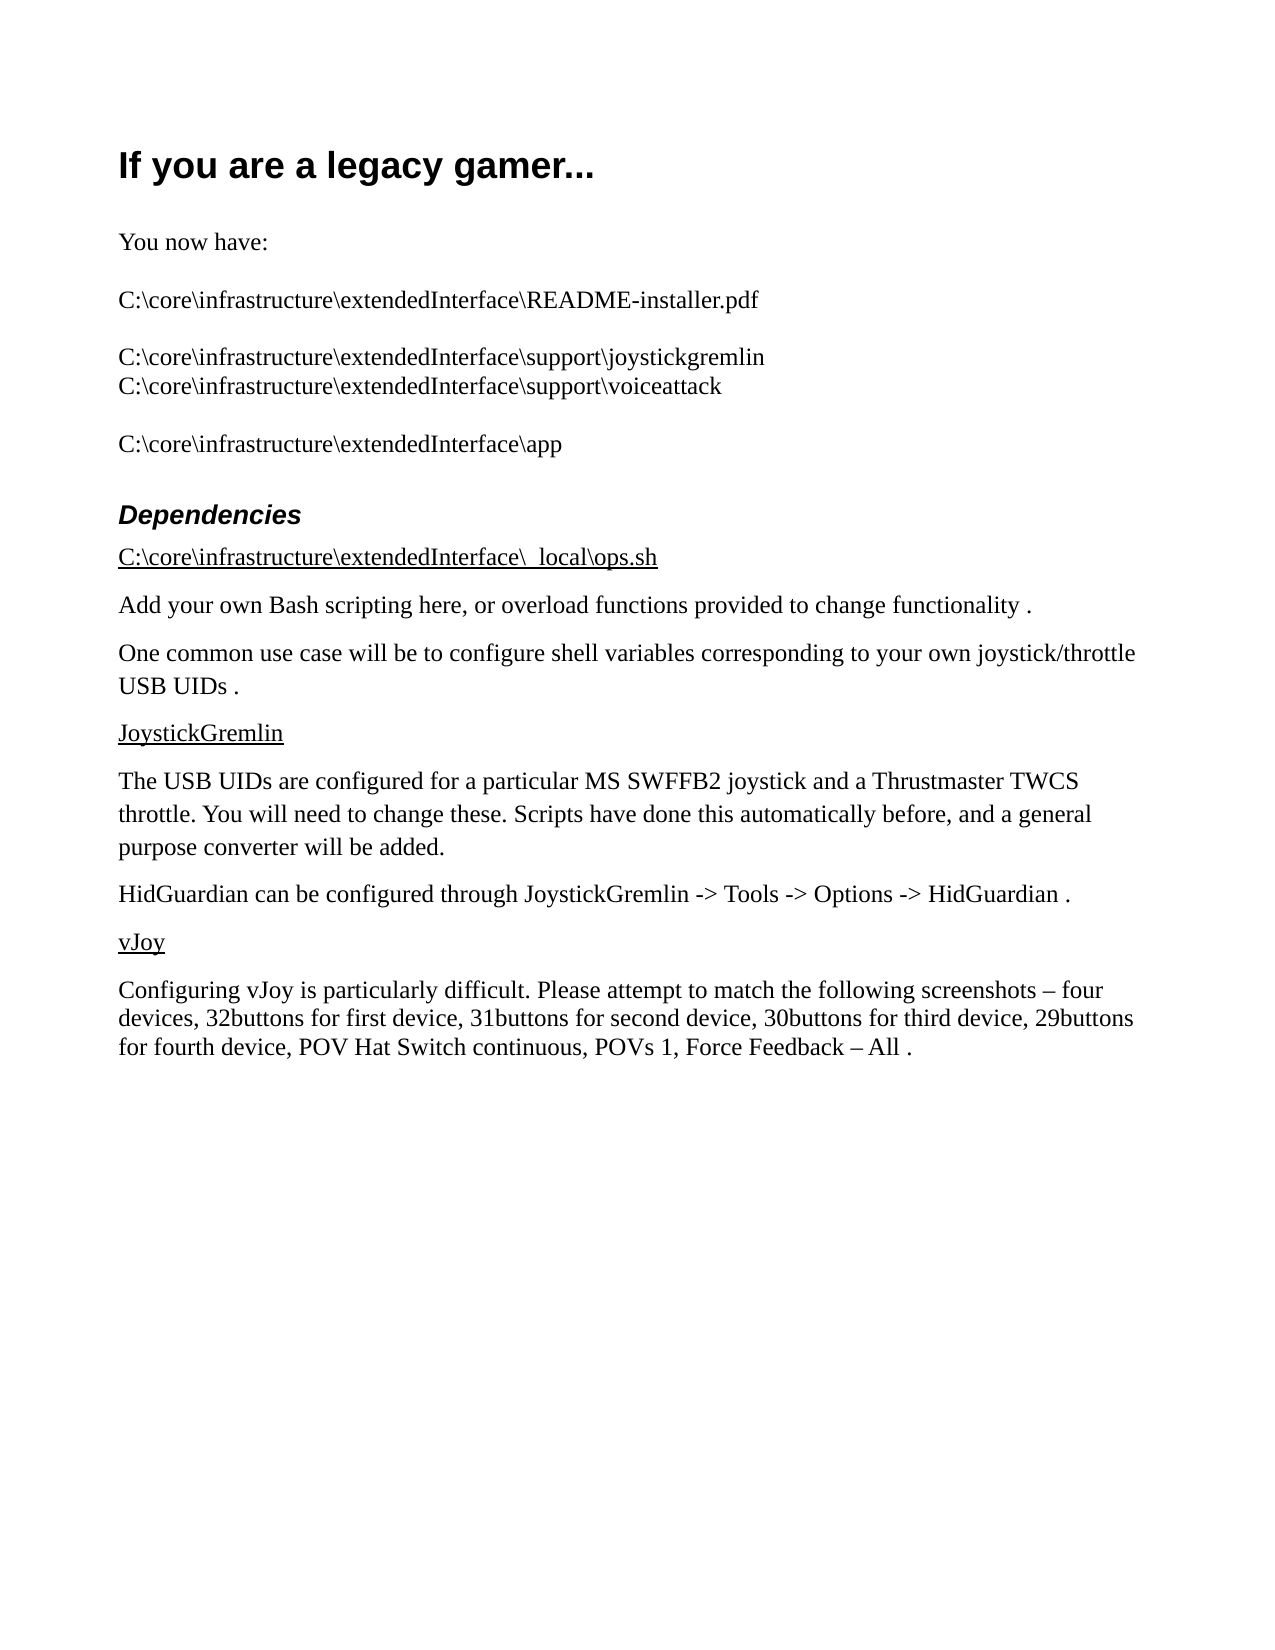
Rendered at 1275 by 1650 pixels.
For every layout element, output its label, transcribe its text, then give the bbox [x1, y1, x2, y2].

text C:\core\infrastructure\extendedInterface\_local\ops.sh [118, 542, 1157, 571]
text The USB UIDs are configured for a particular MS SWFFB2 joystick and a Thrustmaster TWCS throttle. You will need to change these. Scripts have done this automatically before, and a general purpose converter will be added. [118, 766, 1157, 861]
text HidGuardian can be configured through JoystickGremlin -> Tools -> Options -> HidGuardian . [118, 879, 1157, 908]
text C:\core\infrastructure\extendedInterface\support\voiceattack [118, 371, 1157, 400]
text JoystickGremlin [118, 718, 1157, 747]
text You now have: [118, 227, 1157, 256]
text Configuring vJoy is particularly difficult. Please attempt to match the following screenshots – four devices, 32buttons for first device, 31buttons for second device, 30buttons for third device, 29buttons for fourth device, POV Hat Switch continuous, POVs 1, Force Feedback – All . [118, 975, 1157, 1061]
text vJoy [118, 927, 1157, 956]
subtitle Dependencies [118, 499, 1157, 530]
text C:\core\infrastructure\extendedInterface\support\joystickgremlin [118, 342, 1157, 371]
subtitle If you are a legacy gamer... [118, 143, 1157, 186]
text Add your own Bash scripting here, or overload functions provided to change functionality . [118, 590, 1157, 619]
text C:\core\infrastructure\extendedInterface\app [118, 429, 1157, 457]
text C:\core\infrastructure\extendedInterface\README-installer.pdf [118, 285, 1157, 314]
text One common use case will be to configure shell variables corresponding to your own joystick/throttle USB UIDs . [118, 638, 1157, 699]
